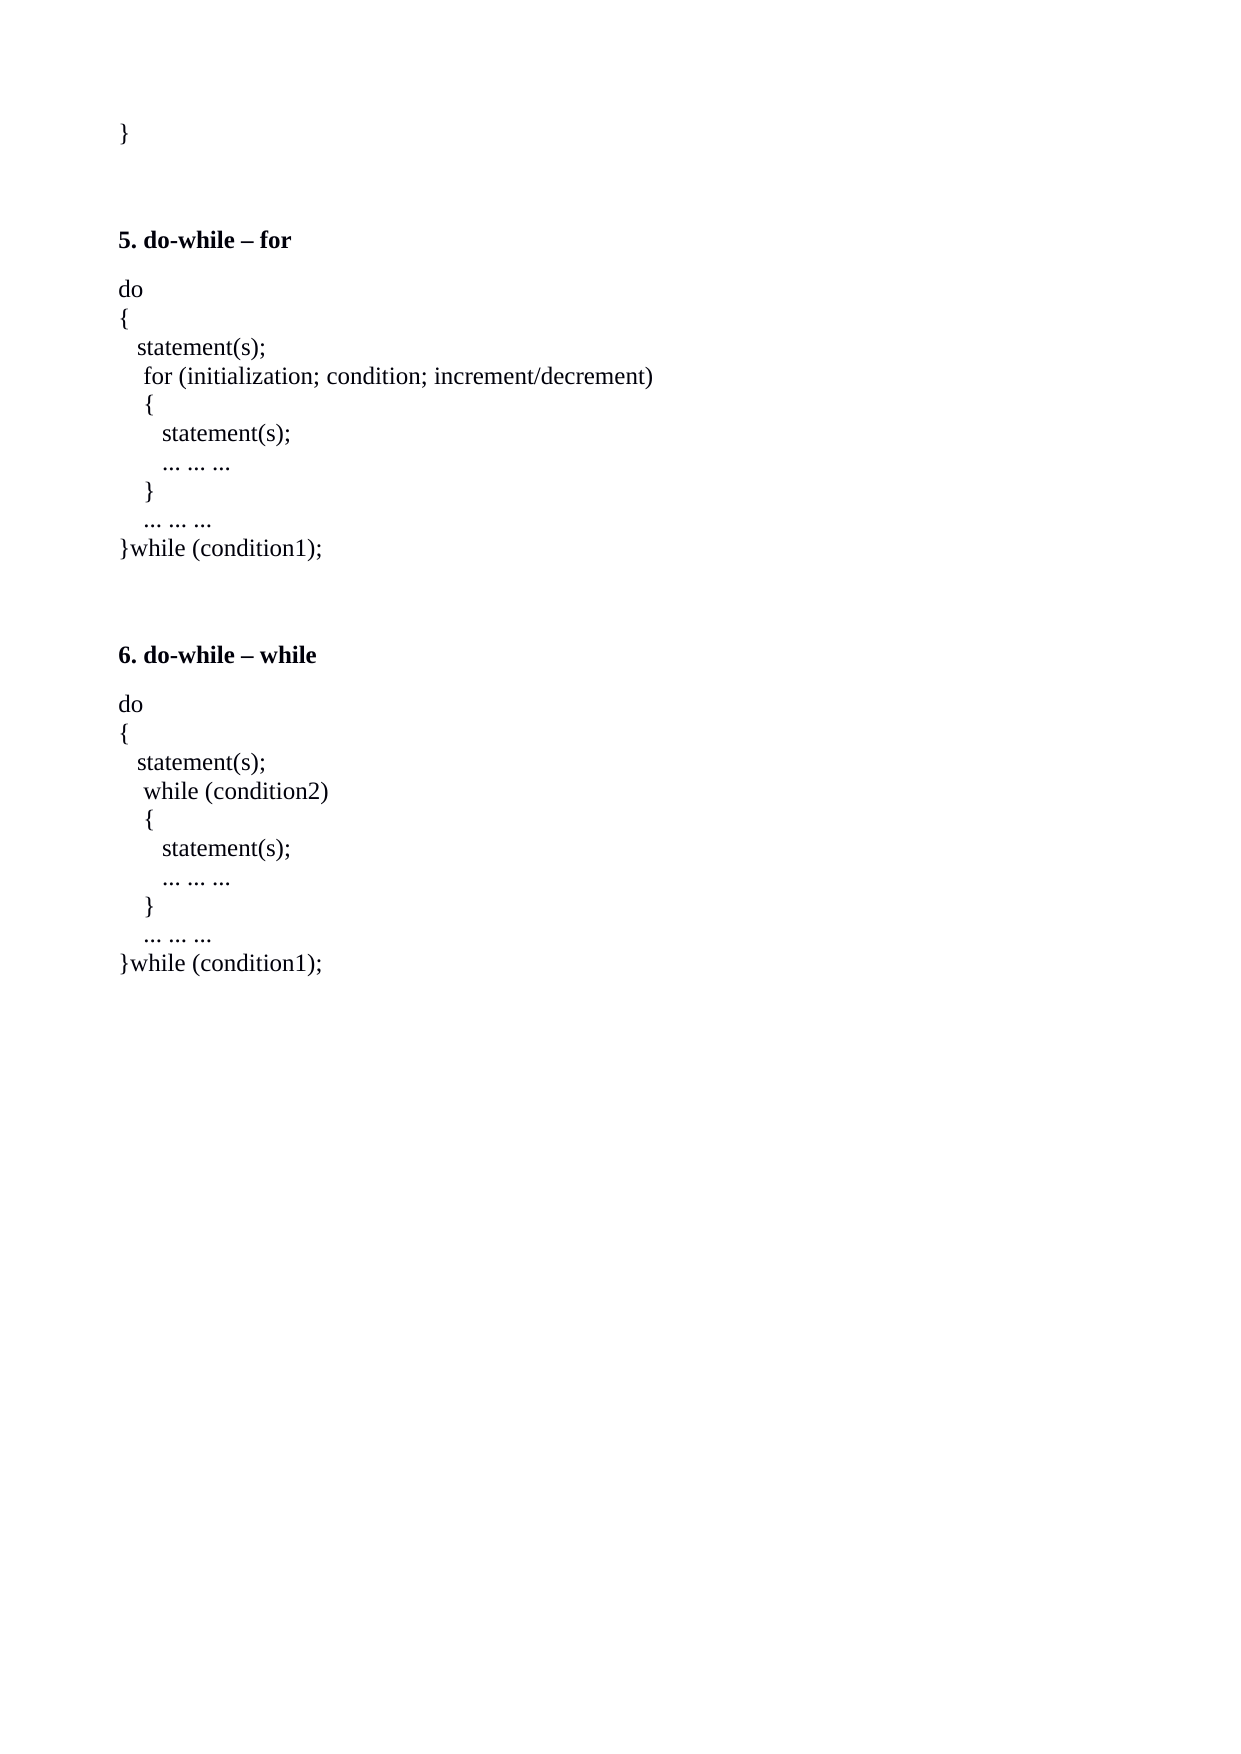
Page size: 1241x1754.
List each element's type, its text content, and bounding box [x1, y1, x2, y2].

text do [118, 689, 1122, 718]
text ... ... ... [118, 919, 1122, 948]
text { [118, 804, 1122, 833]
text }while (condition1); [118, 948, 1122, 977]
text } [118, 891, 1122, 919]
text { [118, 718, 1122, 747]
text do [118, 274, 1122, 303]
text statement(s); [118, 747, 1122, 776]
text statement(s); [118, 332, 1122, 361]
text { [118, 389, 1122, 418]
text statement(s); [118, 833, 1122, 862]
text 5. do-while – for [118, 225, 1122, 254]
text } [118, 476, 1122, 504]
text while (condition2) [118, 776, 1122, 804]
text ... ... ... [118, 862, 1122, 891]
text ... ... ... [118, 447, 1122, 476]
text }while (condition1); [118, 533, 1122, 562]
text 6. do-while – while [118, 641, 1122, 669]
text for (initialization; condition; increment/decrement) [118, 361, 1122, 389]
text statement(s); [118, 418, 1122, 447]
text } [118, 118, 1122, 147]
text { [118, 303, 1122, 332]
text ... ... ... [118, 504, 1122, 533]
